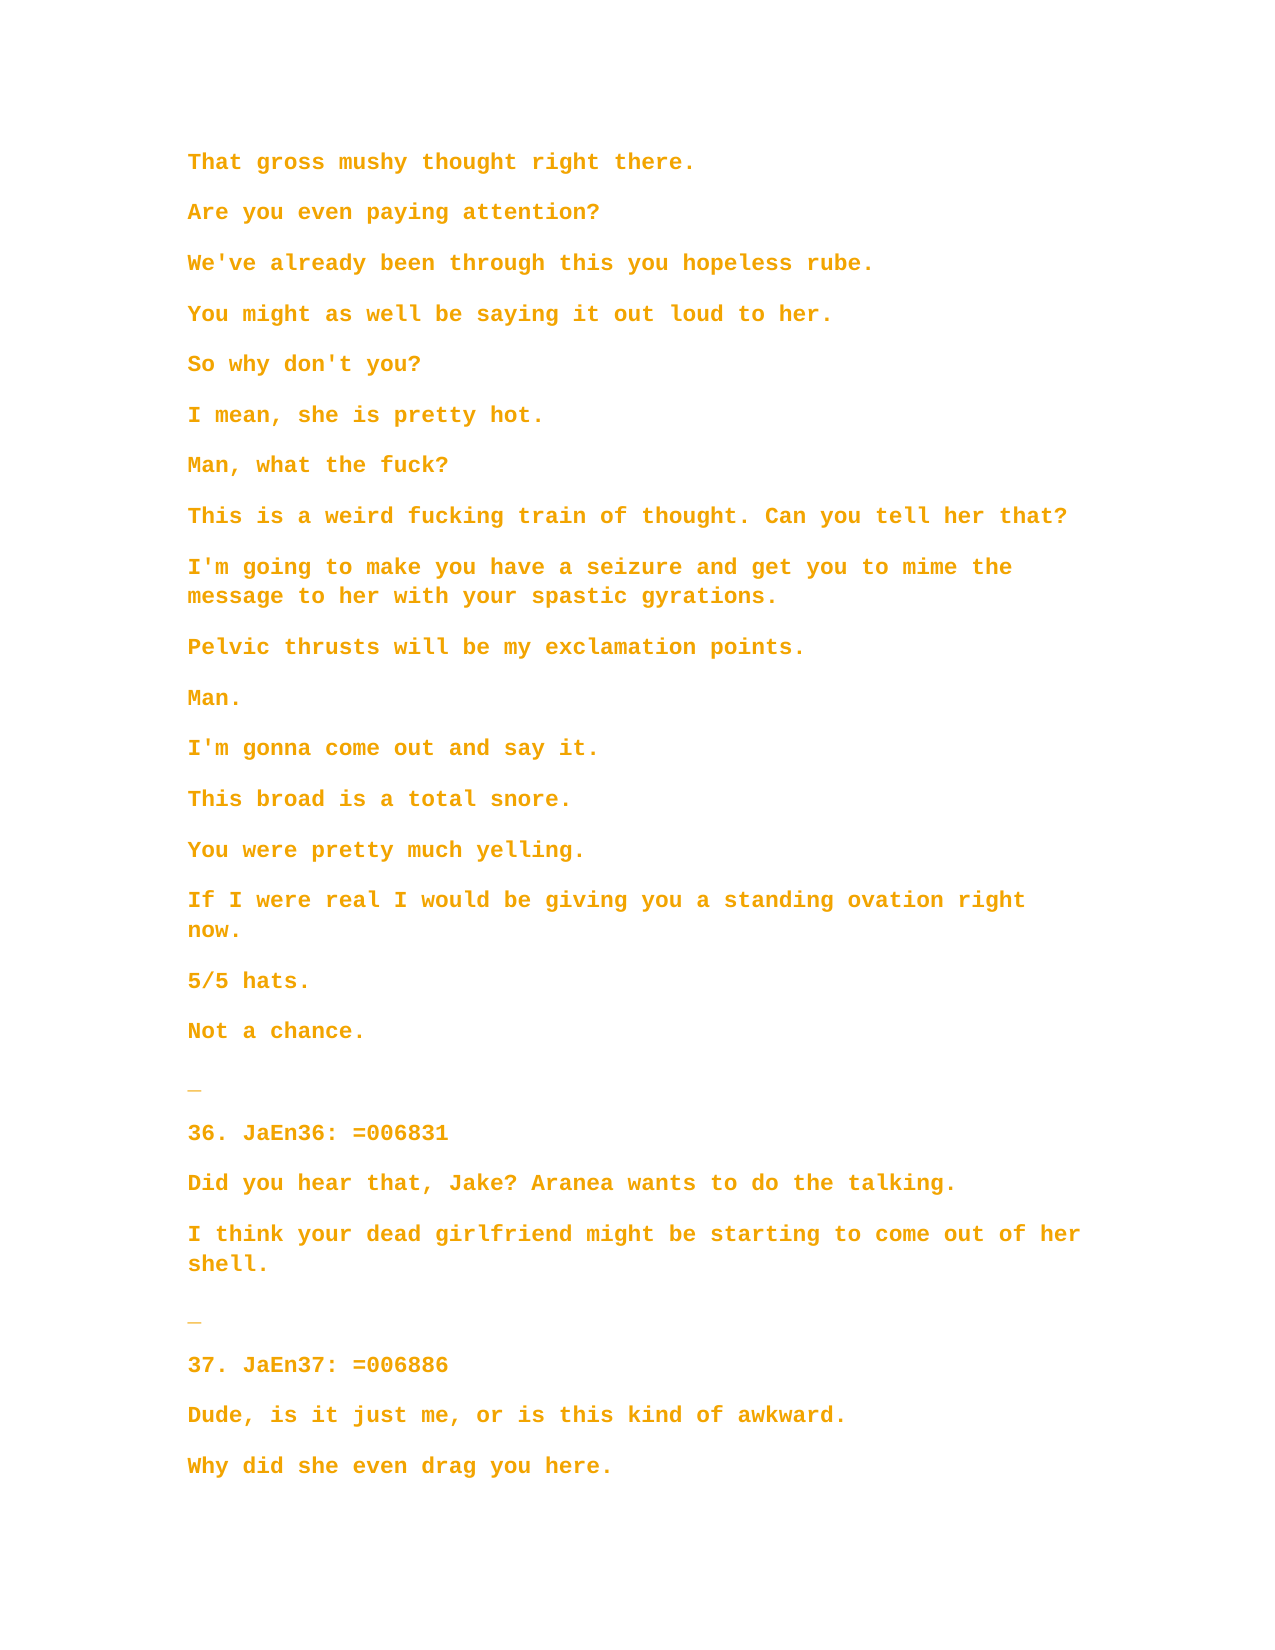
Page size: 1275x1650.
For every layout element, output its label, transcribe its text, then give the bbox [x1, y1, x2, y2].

text I'm gonna come out and say it. [187, 737, 1087, 763]
text Not a chance. [187, 1019, 1087, 1046]
text Are you even paying attention? [187, 201, 1087, 227]
text We've already been through this you hopeless rube. [187, 251, 1087, 277]
text 5/5 hats. [187, 969, 1087, 995]
text I mean, she is pretty hot. [187, 403, 1087, 429]
text Man. [187, 686, 1087, 712]
text _ [187, 1302, 1087, 1328]
text So why don't you? [187, 352, 1087, 378]
text Dude, is it just me, or is this kind of awkward. [187, 1404, 1087, 1430]
text Why did she even drag you here. [187, 1454, 1087, 1480]
text If I were real I would be giving you a standing ovation right now. [187, 888, 1087, 944]
text Did you hear that, Jake? Aranea wants to do the talking. [187, 1171, 1087, 1197]
text Man, what the fuck? [187, 454, 1087, 480]
text I'm going to make you have a seizure and get you to mime the message to her with your spastic gyrations. [187, 555, 1087, 611]
text You were pretty much yelling. [187, 838, 1087, 864]
text Pelvic thrusts will be my exclamation points. [187, 635, 1087, 661]
text That gross mushy thought right there. [187, 150, 1087, 176]
text _ [187, 1070, 1087, 1096]
text I think your dead girlfriend might be starting to come out of her shell. [187, 1222, 1087, 1278]
text 37. JaEn37: =006886 [187, 1353, 1087, 1379]
text You might as well be saying it out loud to her. [187, 302, 1087, 328]
text 36. JaEn36: =006831 [187, 1121, 1087, 1147]
text This broad is a total snore. [187, 787, 1087, 813]
text This is a weird fucking train of thought. Can you tell her that? [187, 504, 1087, 530]
